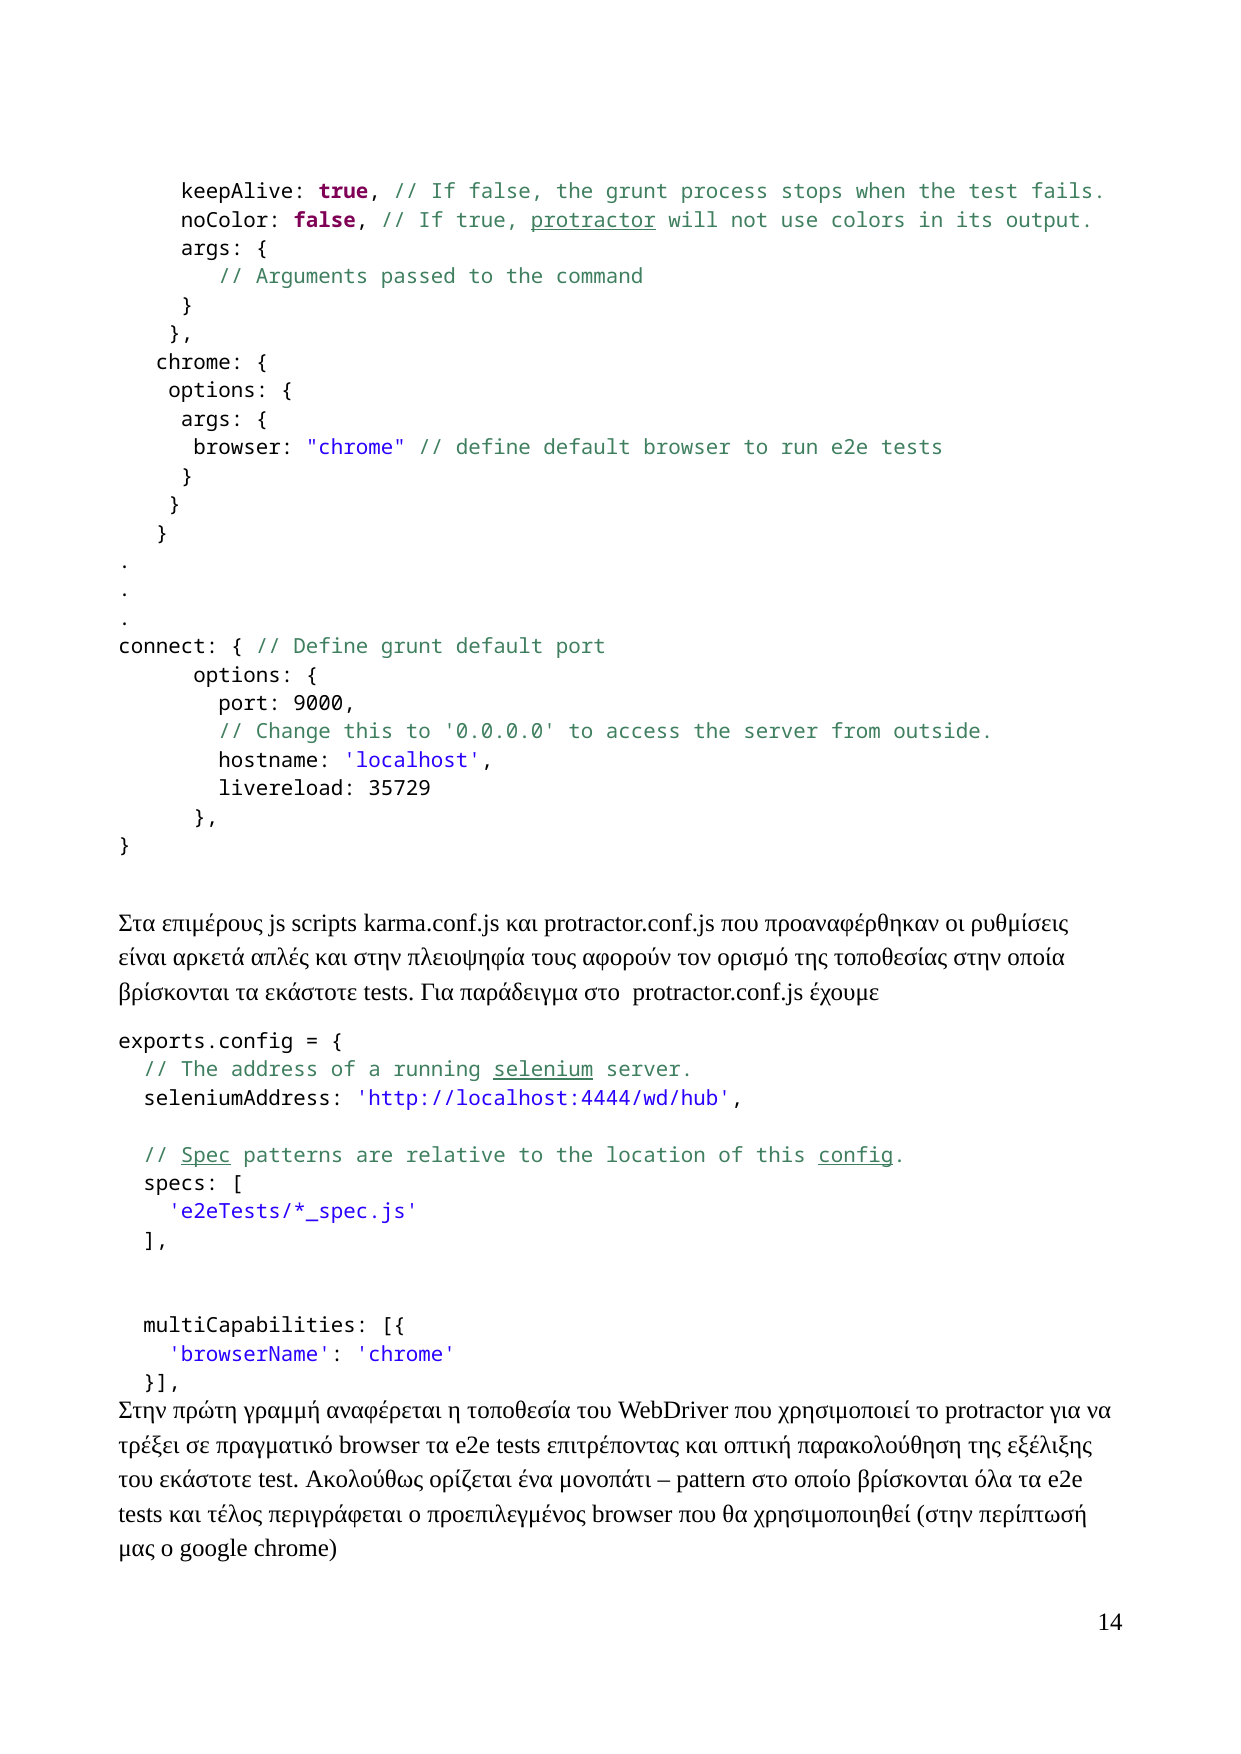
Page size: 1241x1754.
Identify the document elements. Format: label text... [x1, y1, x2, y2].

text } [118, 489, 1122, 518]
text // Arguments passed to the command [118, 262, 1122, 290]
text browser: "chrome" // define default browser to run e2e tests [118, 432, 1122, 461]
text noColor: false, // If true, protractor will not use colors in its output. [118, 205, 1122, 233]
text } [118, 290, 1122, 318]
text args: { [118, 233, 1122, 262]
text } [118, 518, 1122, 546]
text }, [118, 318, 1122, 347]
text livereload: 35729 [118, 773, 1122, 802]
text options: { [118, 375, 1122, 404]
text chrome: { [118, 347, 1122, 375]
text . [118, 546, 1122, 574]
text . [118, 574, 1122, 603]
text connect: { // Define grunt default port [118, 631, 1122, 660]
text 'browserName': 'chrome' [118, 1339, 1122, 1367]
text } [118, 830, 1122, 859]
text }], [118, 1367, 1122, 1396]
text args: { [118, 404, 1122, 432]
text // Change this to '0.0.0.0' to access the server from outside. [118, 717, 1122, 745]
text multiCapabilities: [{ [118, 1310, 1122, 1339]
text specs: [ [118, 1168, 1122, 1197]
text ], [118, 1225, 1122, 1253]
text exports.config = { [118, 1026, 1122, 1054]
text hostname: 'localhost', [118, 745, 1122, 773]
text Στην πρώτη γραμμή αναφέρεται η τοποθεσία του WebDriver που χρησιμοποιεί το protractor για να τρέξει σε πραγματικό browser τα e2e tests επιτρέποντας και οπτική παρακολούθηση της εξέλιξης του εκάστοτε test. Ακολούθως ορίζεται ένα μονοπάτι – pattern στο οποίο βρίσκονται όλα τα e2e tests και τέλος περιγράφεται ο προεπιλεγμένος browser που θα χρησιμοποιηθεί (στην περίπτωσή μας ο google chrome) [118, 1396, 1122, 1562]
text // Spec patterns are relative to the location of this config. [118, 1140, 1122, 1168]
text . [118, 603, 1122, 631]
text Στα επιμέρους js scripts karma.conf.js και protractor.conf.js που προαναφέρθηκαν οι ρυθμίσεις είναι αρκετά απλές και στην πλειοψηφία τους αφορούν τον ορισμό της τοποθεσίας στην οποία βρίσκονται τα εκάστοτε tests. Για παράδειγμα στο protractor.conf.js έχουμε [118, 908, 1122, 1006]
text port: 9000, [118, 688, 1122, 717]
text keepAlive: true, // If false, the grunt process stops when the test fails. [118, 176, 1122, 205]
text 'e2eTests/*_spec.js' [118, 1197, 1122, 1225]
text seleniumAddress: 'http://localhost:4444/wd/hub', [118, 1083, 1122, 1111]
text } [118, 461, 1122, 489]
text }, [118, 802, 1122, 830]
text options: { [118, 660, 1122, 688]
text // The address of a running selenium server. [118, 1054, 1122, 1083]
